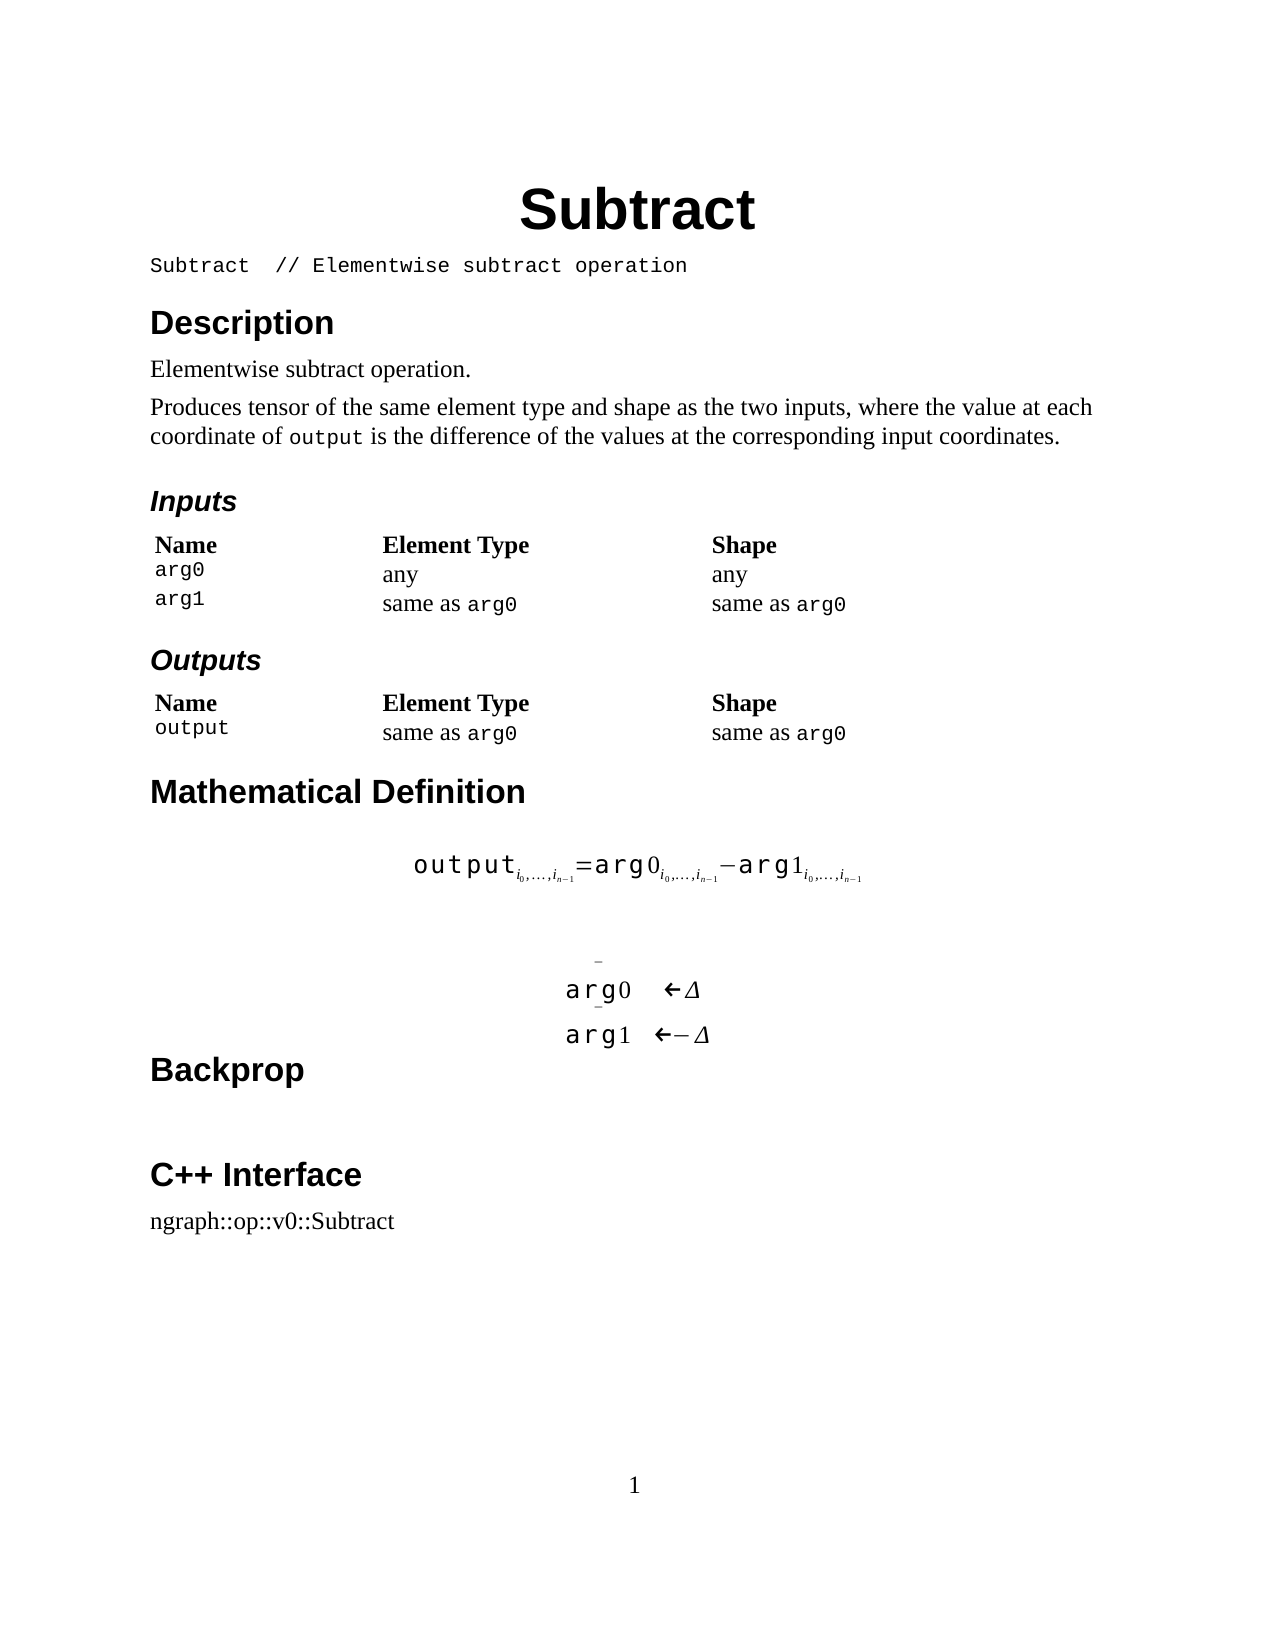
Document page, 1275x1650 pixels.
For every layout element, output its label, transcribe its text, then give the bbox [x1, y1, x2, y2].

title Subtract [150, 175, 1125, 242]
table_header Name [150, 530, 378, 559]
subtitle C++ Interface [150, 1155, 1125, 1193]
table_cell same as arg0 [707, 717, 1125, 747]
text Produces tensor of the same element type and shape as the two inputs, where the value at each coordinate of output is the difference of the values at the corresponding input coordinates. [150, 392, 1125, 450]
text ngraph::op::v0::Subtract [150, 1206, 1125, 1234]
table_header Shape [707, 530, 1125, 559]
table_header Element Type [378, 689, 707, 717]
subtitle Description [150, 303, 1125, 342]
text Elementwise subtract operation. [150, 354, 1125, 383]
table_cell arg0 [150, 559, 378, 588]
text Subtract // Elementwise subtract operation [150, 254, 1125, 278]
table_header Name [150, 689, 378, 717]
table_header Element Type [378, 530, 707, 559]
table_cell any [707, 559, 1125, 588]
subtitle Mathematical Definition [150, 772, 1125, 811]
table_cell any [378, 559, 707, 588]
subtitle Backprop [150, 939, 1125, 1088]
table_cell arg1 [150, 588, 378, 617]
subtitle Outputs [150, 642, 1125, 676]
table_header Shape [707, 689, 1125, 717]
subtitle Inputs [150, 484, 1125, 518]
table_cell output [150, 717, 378, 747]
table_cell same as arg0 [378, 588, 707, 617]
table_cell same as arg0 [707, 588, 1125, 617]
table_cell same as arg0 [378, 717, 707, 747]
